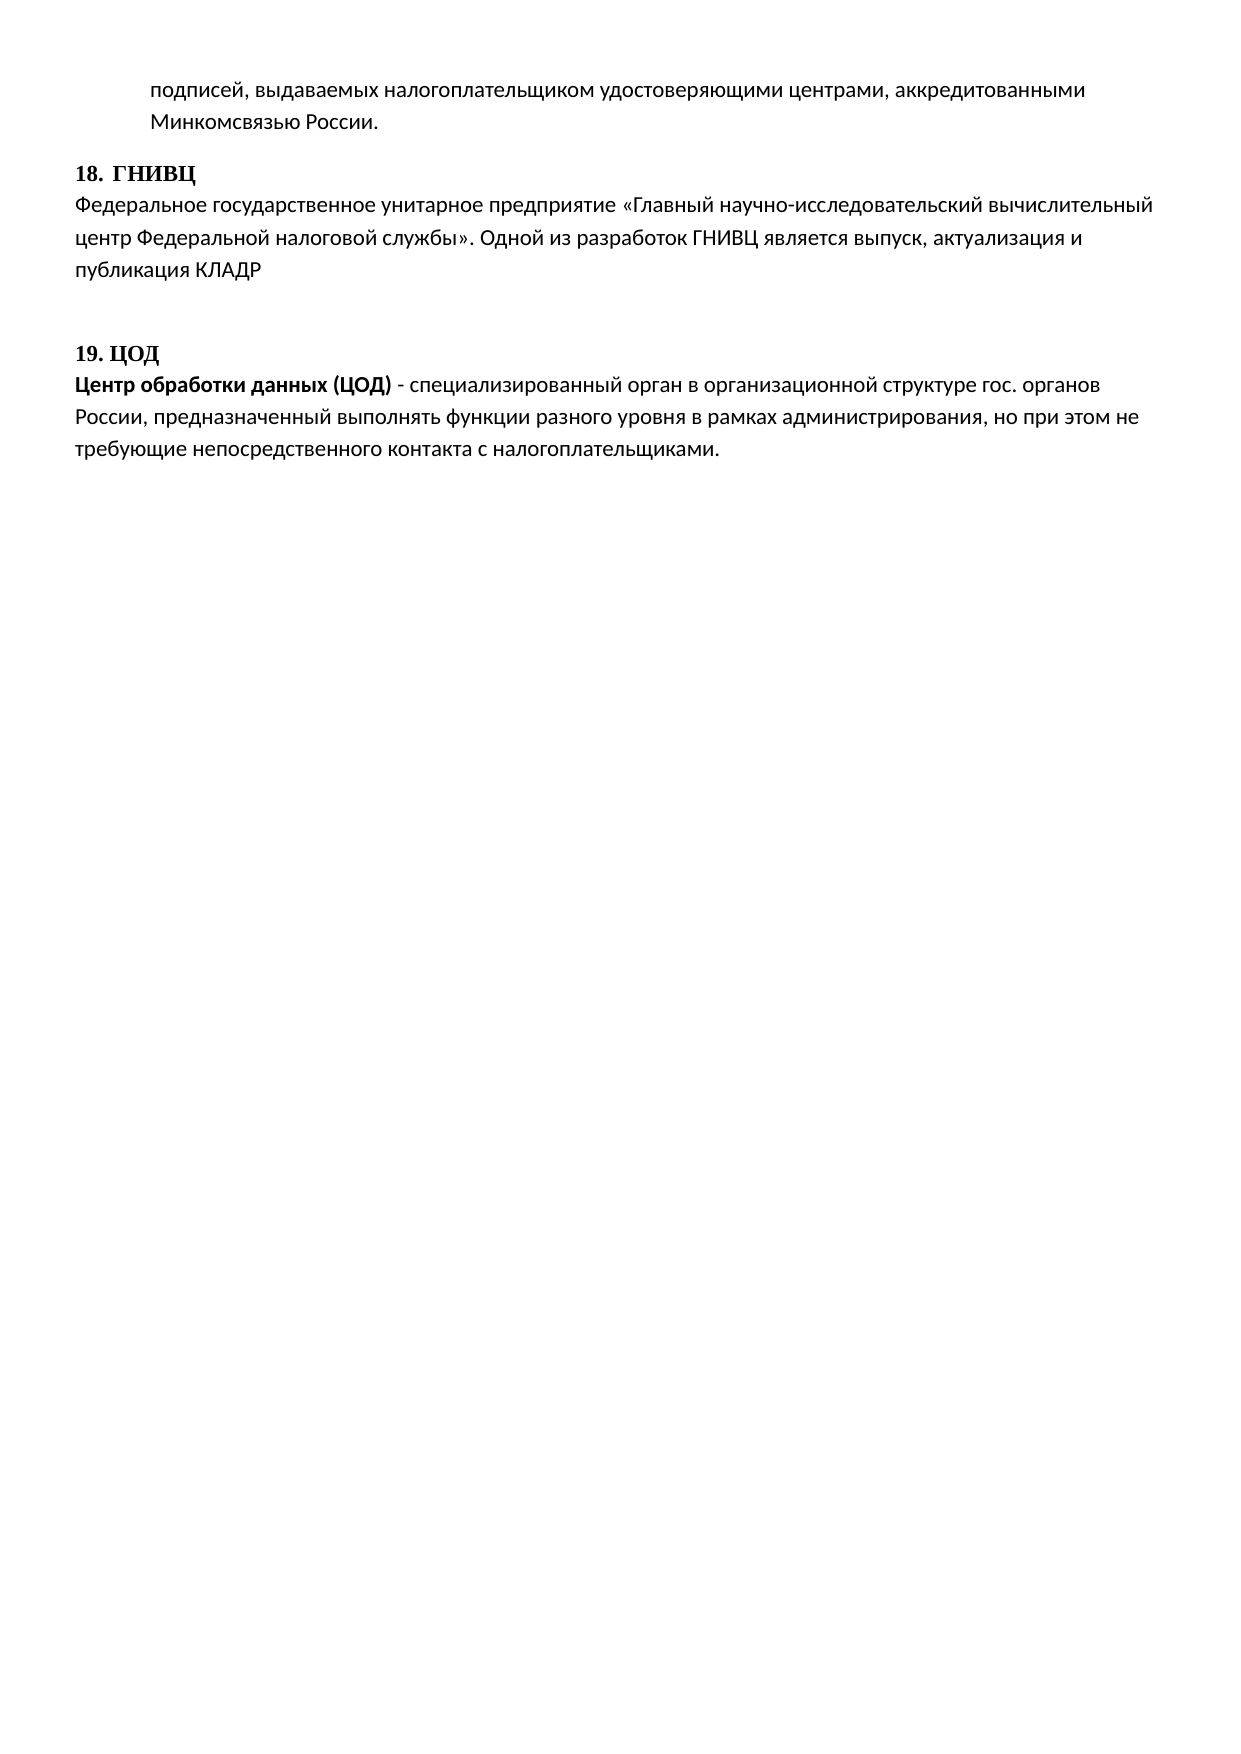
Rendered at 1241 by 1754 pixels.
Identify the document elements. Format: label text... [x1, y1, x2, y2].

text Федеральное государственное унитарное предприятие «Главный научно-исследовательский вычислительный центр Федеральной налоговой службы». Одной из разработок ГНИВЦ является выпуск, актуализация и публикация КЛАДР [75, 190, 1165, 283]
subtitle 19. ЦОД [75, 340, 1165, 366]
subtitle ГНИВЦ [75, 160, 1165, 187]
list подписей, выдаваемых налогоплательщиком удостоверяющими центрами, аккредитованными Минкомсвязью России. [112, 75, 1165, 135]
text Центр обработки данных (ЦОД) - специализированный орган в организационной структуре гос. органов России, предназначенный выполнять функции разного уровня в рамках администрирования, но при этом не требующие непосредственного контакта с налогоплательщиками. [75, 370, 1165, 463]
